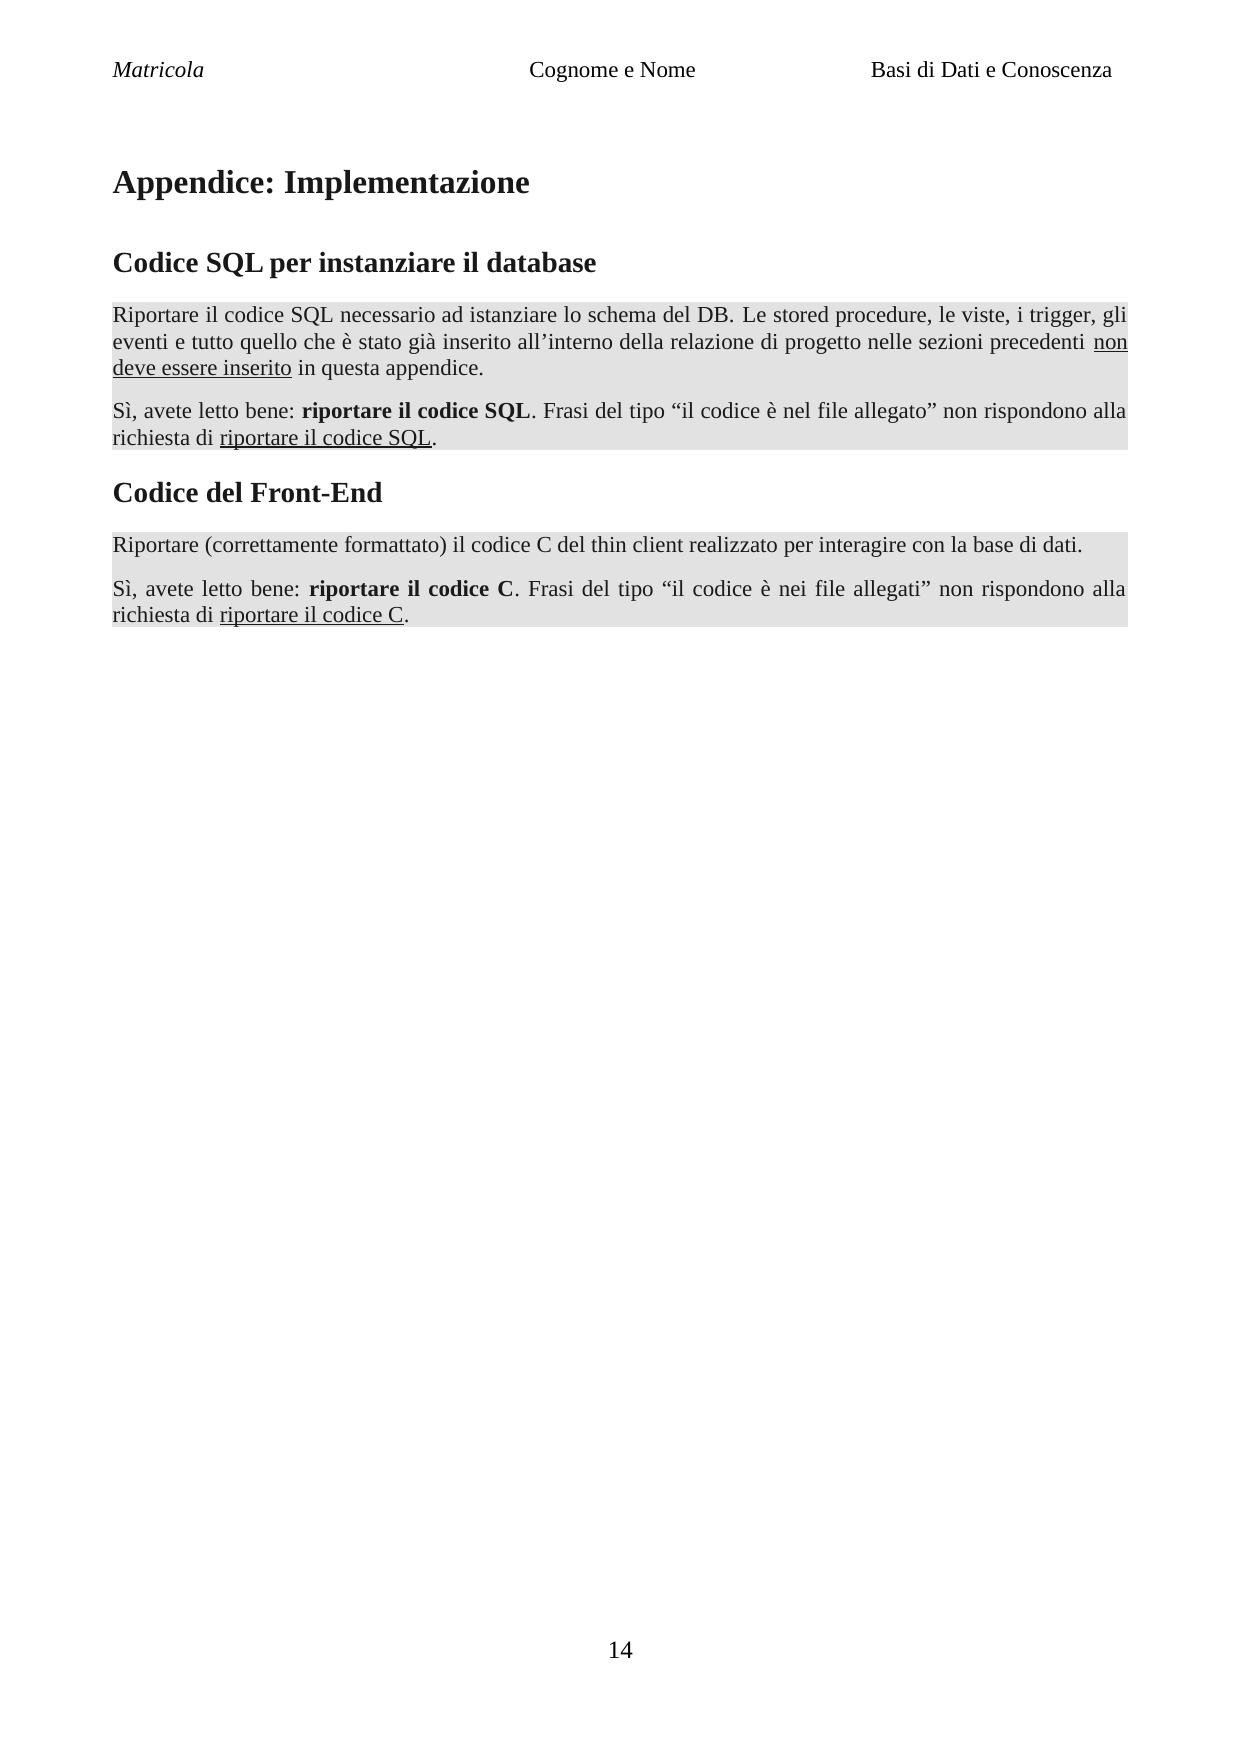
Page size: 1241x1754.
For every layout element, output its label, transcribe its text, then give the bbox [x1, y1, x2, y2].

text Riportare il codice SQL necessario ad istanziare lo schema del DB. Le stored procedure, le viste, i trigger, gli eventi e tutto quello che è stato già inserito all’interno della relazione di progetto nelle sezioni precedenti non deve essere inserito in questa appendice. [112, 302, 1128, 381]
subtitle Appendice: Implementazione [112, 162, 1128, 201]
subtitle Codice SQL per instanziare il database [112, 245, 1128, 278]
text Riportare (correttamente formattato) il codice C del thin client realizzato per interagire con la base di dati. [112, 532, 1128, 558]
subtitle Codice del Front-End [112, 475, 1128, 508]
text Sì, avete letto bene: riportare il codice C. Frasi del tipo “il codice è nei file allegati” non rispondono alla richiesta di riportare il codice C. [112, 574, 1128, 627]
text Sì, avete letto bene: riportare il codice SQL. Frasi del tipo “il codice è nel file allegato” non rispondono alla richiesta di riportare il codice SQL. [112, 397, 1128, 450]
